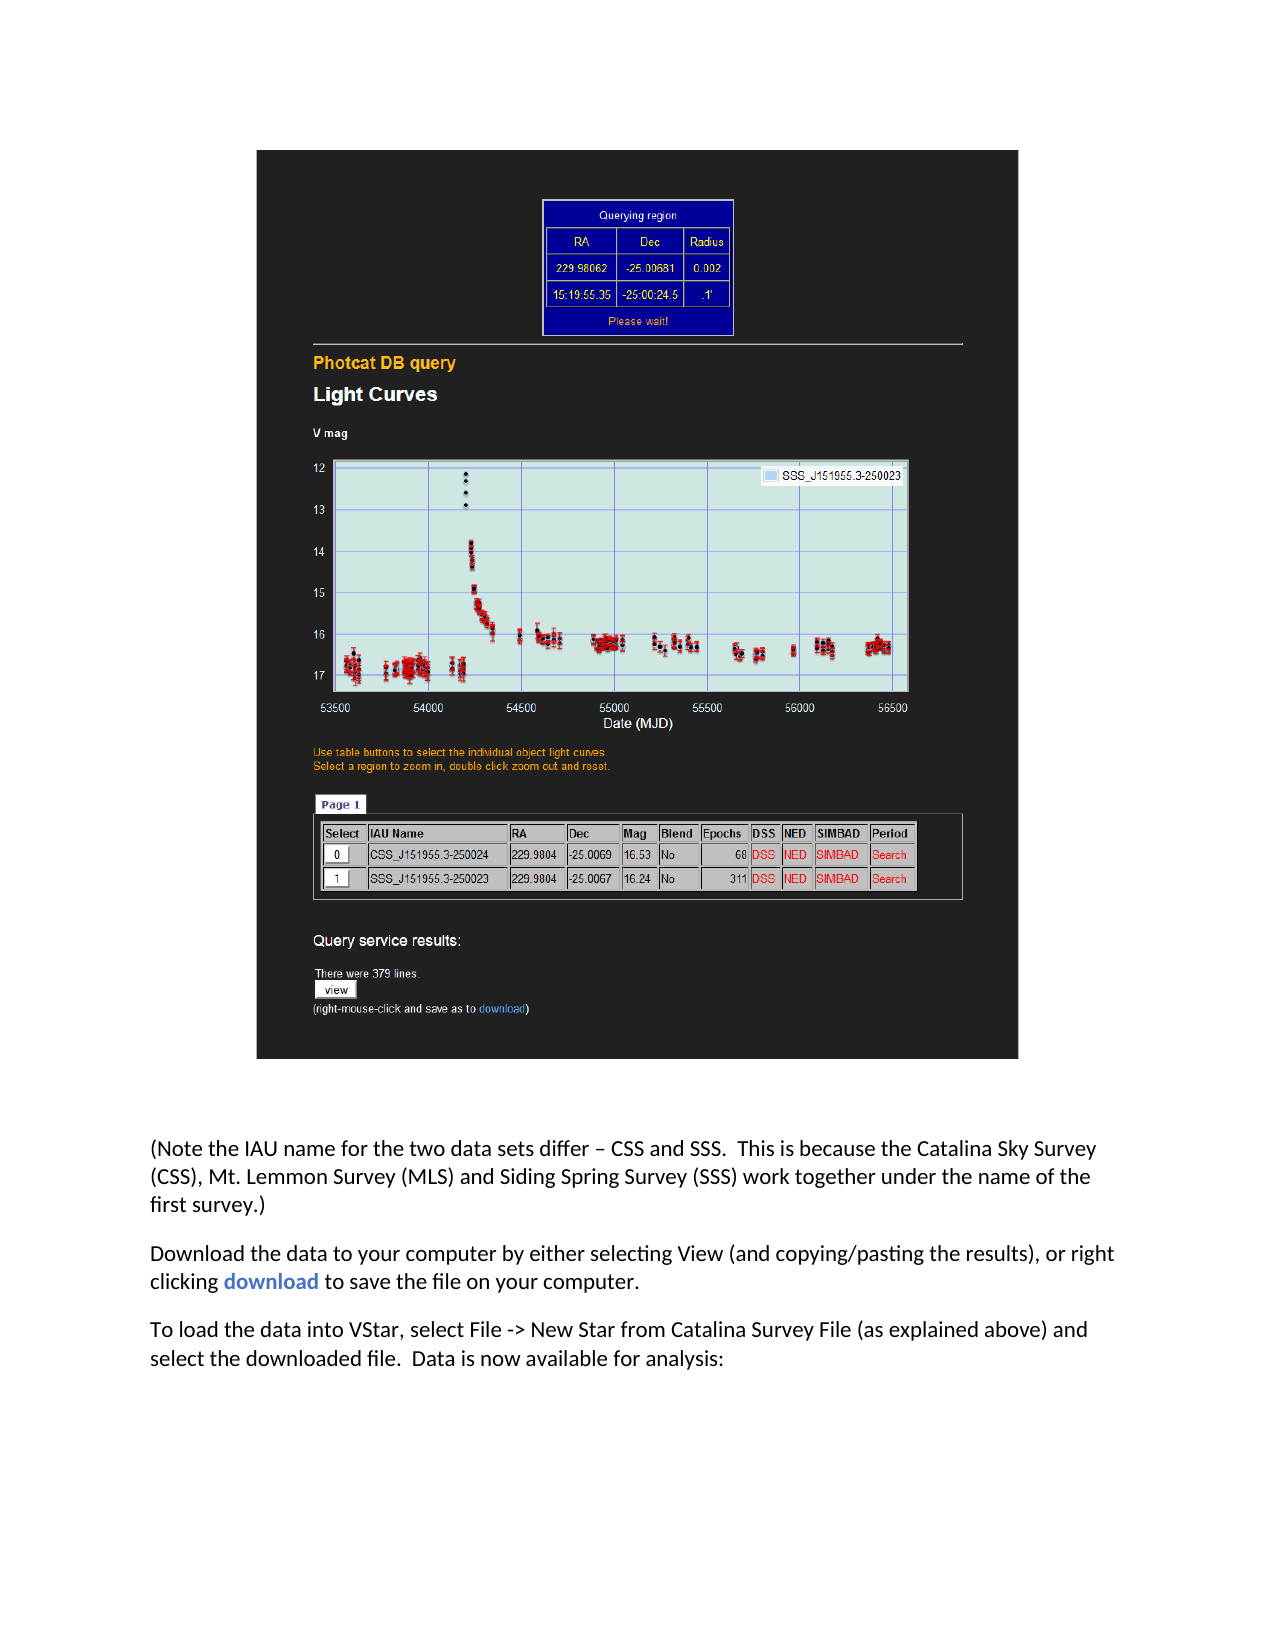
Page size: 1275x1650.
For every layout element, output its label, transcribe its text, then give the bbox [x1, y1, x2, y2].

subtitle To load the data into VStar, select File -> New Star from Catalina Survey File (as explained above) and select the downloaded file. Data is now available for analysis: [150, 1316, 1125, 1372]
subtitle (Note the IAU name for the two data sets differ – CSS and SSS. This is because the Catalina Sky Survey (CSS), Mt. Lemmon Survey (MLS) and Siding Spring Survey (SSS) work together under the name of the first survey.) [150, 1134, 1125, 1218]
subtitle Download the data to your computer by either selecting View (and copying/pasting the results), or right clicking download to save the file on your computer. [150, 1239, 1125, 1295]
